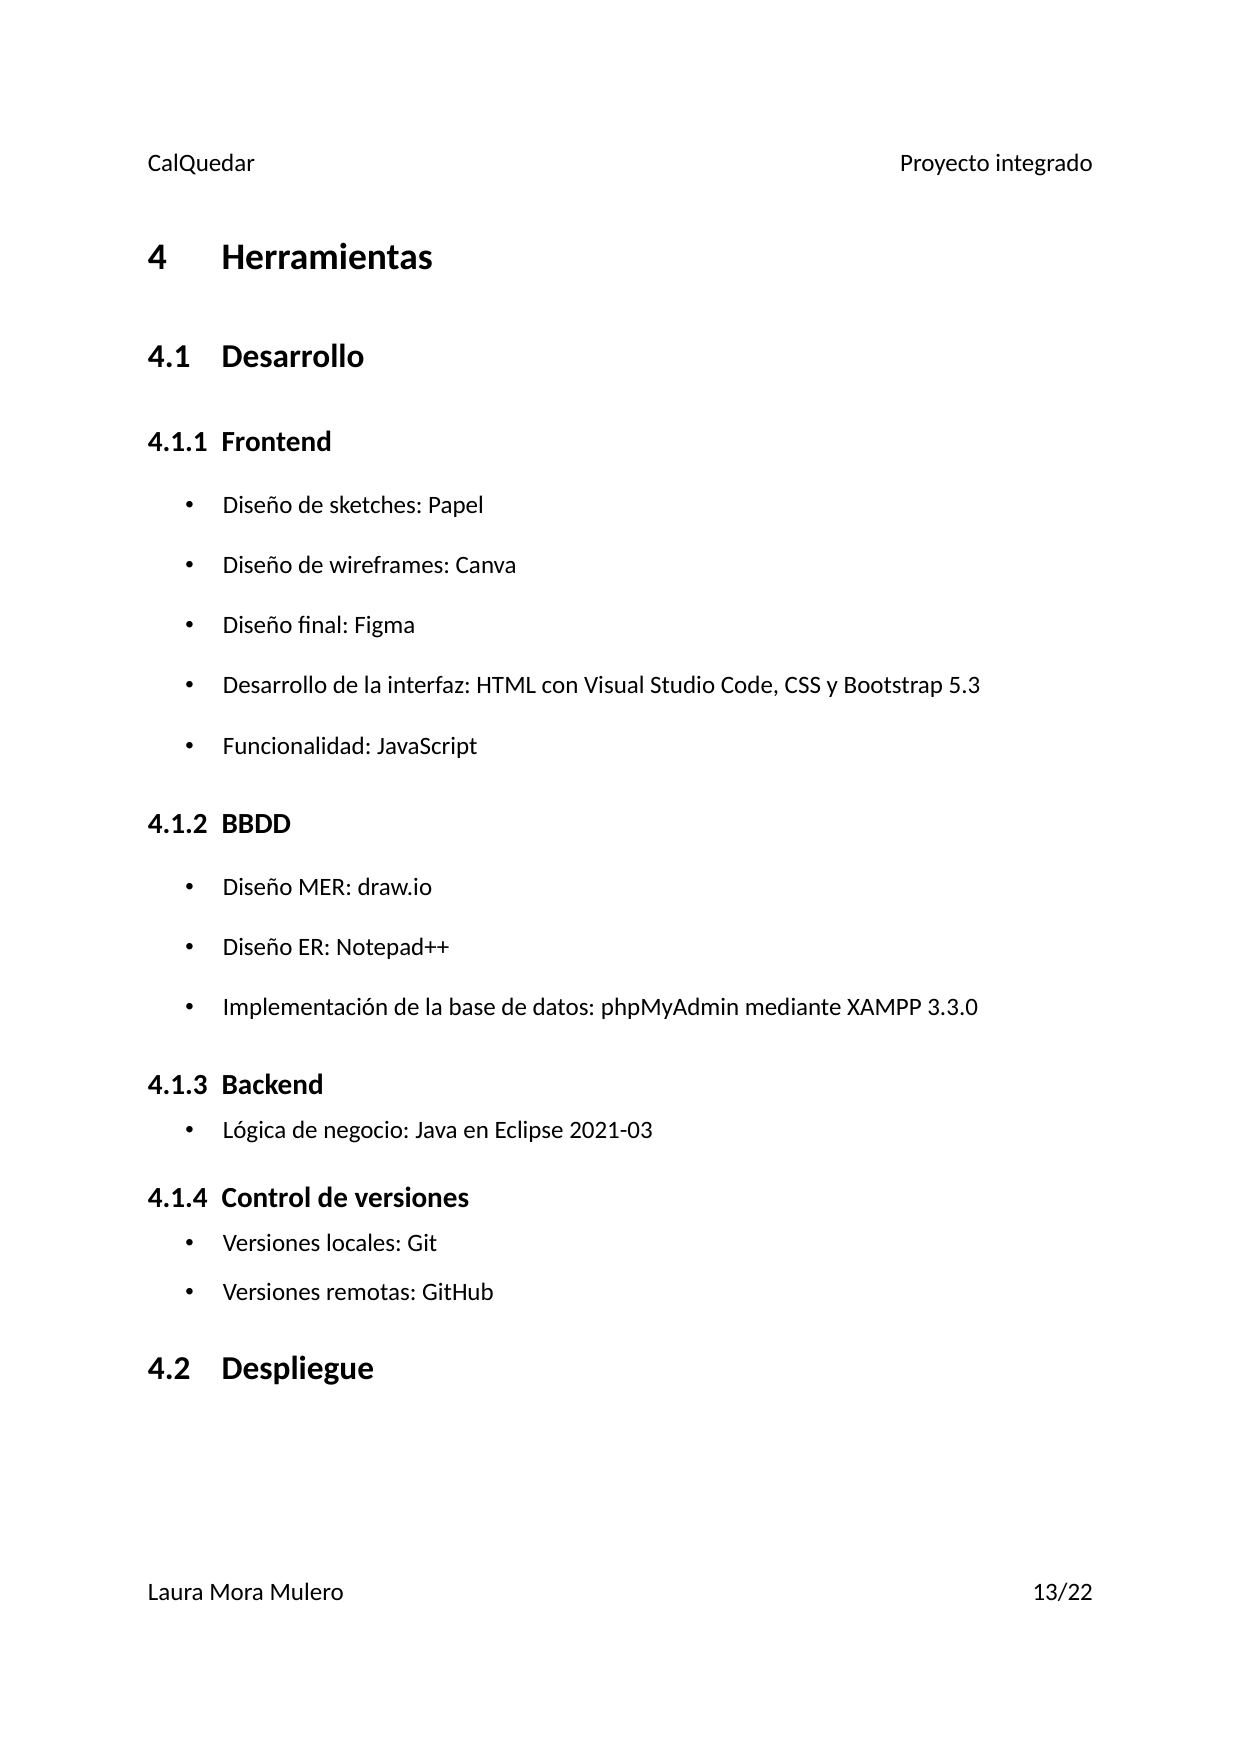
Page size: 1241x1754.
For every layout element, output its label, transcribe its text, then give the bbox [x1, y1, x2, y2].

subtitle BBDD [148, 805, 1093, 841]
subtitle Frontend [148, 423, 1093, 458]
list Diseño ER: Notepad++ [185, 931, 1093, 962]
list Versiones locales: Git [185, 1227, 1093, 1257]
subtitle Herramientas [148, 233, 1093, 278]
subtitle Despliegue [148, 1347, 1093, 1387]
subtitle Desarrollo [148, 335, 1093, 375]
list Implementación de la base de datos: phpMyAdmin mediante XAMPP 3.3.0 [185, 991, 1093, 1022]
list Diseño de wireframes: Canva [185, 549, 1093, 579]
subtitle Control de versiones [148, 1179, 1093, 1214]
list Lógica de negocio: Java en Eclipse 2021-03 [185, 1114, 1093, 1145]
list Funcionalidad: JavaScript [185, 730, 1093, 761]
list Desarrollo de la interfaz: HTML con Visual Studio Code, CSS y Bootstrap 5.3 [185, 670, 1093, 700]
list Diseño de sketches: Papel [185, 489, 1093, 519]
subtitle Backend [148, 1066, 1093, 1102]
list Versiones remotas: GitHub [185, 1276, 1093, 1307]
list Diseño final: Figma [185, 609, 1093, 640]
list Diseño MER: draw.io [185, 871, 1093, 901]
